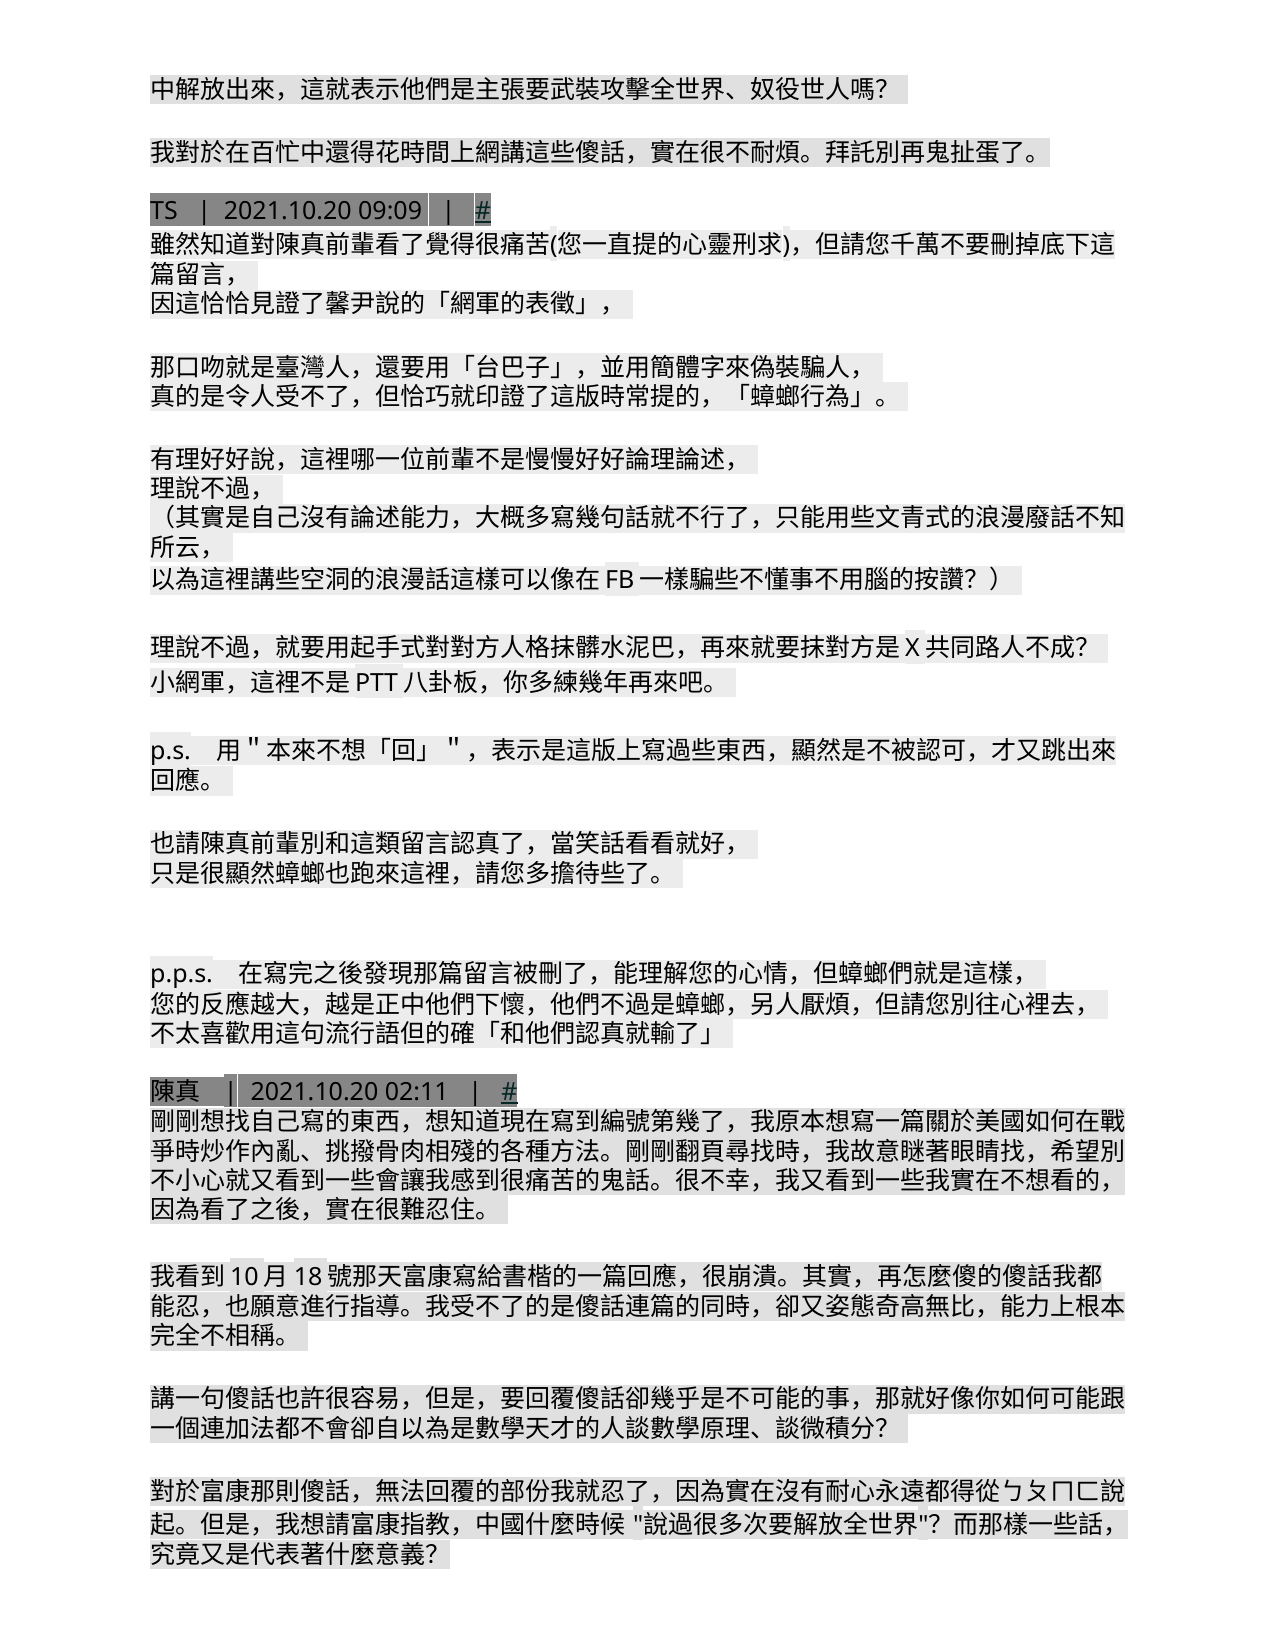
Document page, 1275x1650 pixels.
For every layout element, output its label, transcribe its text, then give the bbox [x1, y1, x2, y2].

text (續前) 書楷說大陸惟一還沒有解放的就是台灣。富康卻鬼扯說，大陸經常說要解放全世界。 請問富康，用軍事或其它手段，從敵人手中取回失土，解放台灣，跟比方說 "社會主義思想解放世界" 是同一個意思嗎？這不是存心要鬼扯蛋嗎？中共什麼時候說過要把全世界像台灣一樣，動用軍事等手段，統統納入版圖，解放全世界？這樣子鬼扯蛋很好玩嗎？這麼簡單的語意，連三歲小孩都該聽得懂，你聽不懂？ 書楷還說，不應該把大陸的反貪腐單純說成一種鬥爭。這話有什麼問題？而富康卻又故意要把它扭曲成台灣對於鬥爭的意義，亦即扭曲成一種卑鄙的私利與恩怨的鬥爭之負面意義。這不是存心要鬼扯蛋嗎？中共幾十年來講鬥爭，是把它當成一種正面辭彙，一種堅持原則的正直行為。 幾個月前，習近平對中共年輕黨員說，"大家如果想過太平日子，不鬥爭是不切實際的"。中共向來強調要堅持原則，勇於鬥爭。這樣一種簡單語意，有那麼難理解嗎？它跟台灣講的私人恩怨或黨派惡鬥，是同樣的意思嗎？我現在是在教幼兒園小朋友識字嗎？ 很多人說，維根斯坦或尼采等人的哲學，具有一種解放精神，把人從虛榮、蒼白與蒙眛之中解放出來，這就表示他們是主張要武裝攻擊全世界、奴役世人嗎？ 我對於在百忙中還得花時間上網講這些傻話，實在很不耐煩。拜託別再鬼扯蛋了。 [150, 75, 1125, 167]
text 剛剛想找自己寫的東西，想知道現在寫到編號第幾了，我原本想寫一篇關於美國如何在戰爭時炒作內亂、挑撥骨肉相殘的各種方法。剛剛翻頁尋找時，我故意瞇著眼睛找，希望別不小心就又看到一些會讓我感到很痛苦的鬼話。很不幸，我又看到一些我實在不想看的，因為看了之後，實在很難忍住。 我看到10月18號那天富康寫給書楷的一篇回應，很崩潰。其實，再怎麼傻的傻話我都能忍，也願意進行指導。我受不了的是傻話連篇的同時，卻又姿態奇高無比，能力上根本完全不相稱。 講一句傻話也許很容易，但是，要回覆傻話卻幾乎是不可能的事，那就好像你如何可能跟一個連加法都不會卻自以為是數學天才的人談數學原理、談微積分？ 對於富康那則傻話，無法回覆的部份我就忍了，因為實在沒有耐心永遠都得從ㄅㄆㄇㄈ說起。但是，我想請富康指教，中國什麼時候 "說過很多次要解放全世界"？而那樣一些話，究竟又是代表著什麼意義？ [150, 1107, 1125, 1569]
text 雖然知道對陳真前輩看了覺得很痛苦(您一直提的心靈刑求)，但請您千萬不要刪掉底下這篇留言， 因這恰恰見證了馨尹說的「網軍的表徵」， 那口吻就是臺灣人，還要用「台巴子」，並用簡體字來偽裝騙人， 真的是令人受不了，但恰巧就印證了這版時常提的，「蟑螂行為」。 有理好好說，這裡哪一位前輩不是慢慢好好論理論述， 理說不過， （其實是自己沒有論述能力，大概多寫幾句話就不行了，只能用些文青式的浪漫廢話不知所云， 以為這裡講些空洞的浪漫話這樣可以像在FB一樣騙些不懂事不用腦的按讚？） 理說不過，就要用起手式對對方人格抹髒水泥巴，再來就要抹對方是X共同路人不成？ 小網軍，這裡不是PTT八卦板，你多練幾年再來吧。 p.s. 用＂本來不想「回」＂，表示是這版上寫過些東西，顯然是不被認可，才又跳出來回應。 也請陳真前輩別和這類留言認真了，當笑話看看就好， 只是很顯然蟑螂也跑來這裡，請您多擔待些了。 p.p.s. 在寫完之後發現那篇留言被刪了，能理解您的心情，但蟑螂們就是這樣， 您的反應越大，越是正中他們下懷，他們不過是蟑螂，另人厭煩，但請您別往心裡去， 不太喜歡用這句流行語但的確「和他們認真就輸了」 [150, 226, 1125, 1048]
text TS | 2021.10.20 09:09 | # [150, 192, 1125, 226]
text 陳真 | 2021.10.20 02:11 | # [150, 1073, 1125, 1107]
